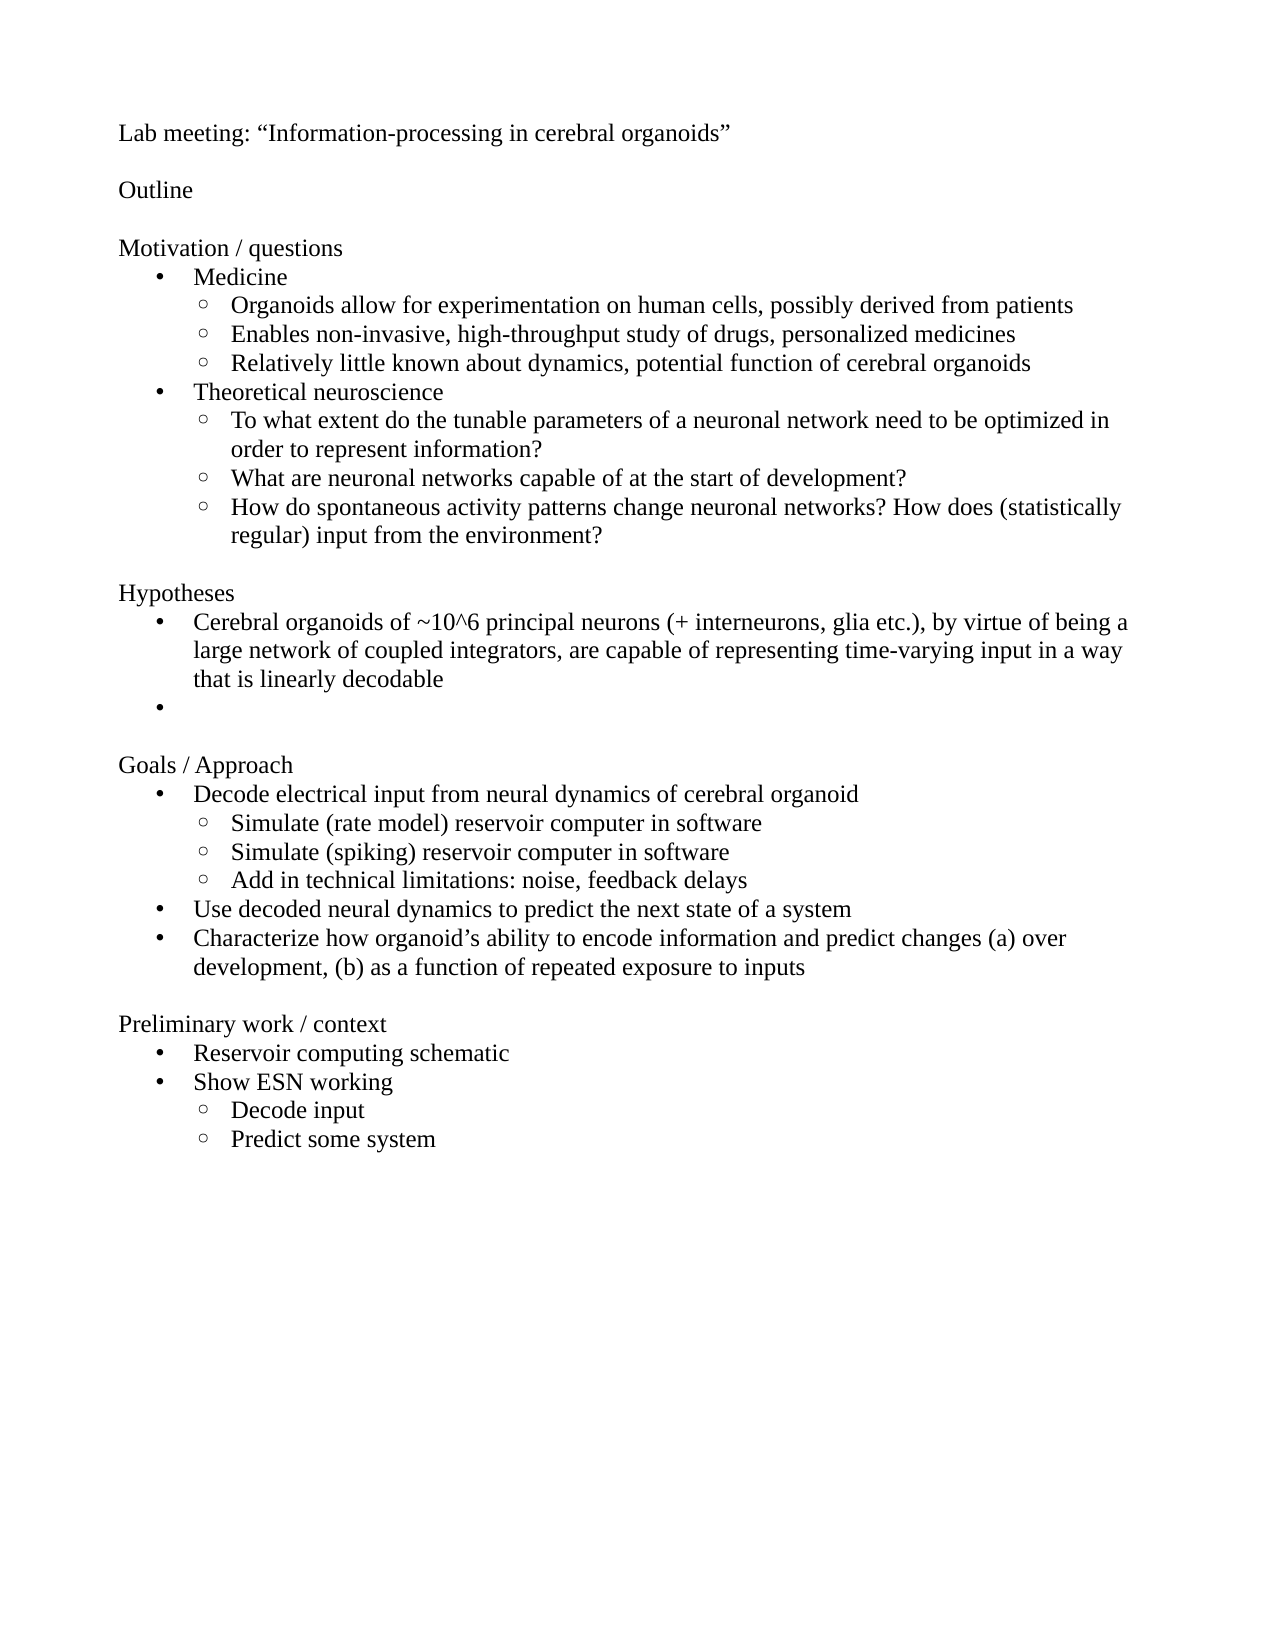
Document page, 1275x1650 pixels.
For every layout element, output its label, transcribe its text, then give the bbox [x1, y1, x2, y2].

text Hypotheses [118, 578, 1157, 607]
list Enables non-invasive, high-throughput study of drugs, personalized medicines [193, 319, 1157, 348]
list Show ESN working [156, 1067, 1157, 1096]
text Motivation / questions [118, 233, 1157, 262]
list Organoids allow for experimentation on human cells, possibly derived from patients [193, 291, 1157, 319]
list Relatively little known about dynamics, potential function of cerebral organoids [193, 348, 1157, 377]
list Simulate (spiking) reservoir computer in software [193, 837, 1157, 866]
list Medicine [156, 262, 1157, 291]
list Add in technical limitations: noise, feedback delays [193, 866, 1157, 894]
list Simulate (rate model) reservoir computer in software [193, 808, 1157, 837]
list Cerebral organoids of ~10^6 principal neurons (+ interneurons, glia etc.), by virtue of being a large network of coupled integrators, are capable of representing time-varying input in a way that is linearly decodable [156, 607, 1157, 693]
list How do spontaneous activity patterns change neuronal networks? How does (statistically regular) input from the environment? [193, 492, 1157, 549]
list Theoretical neuroscience [156, 377, 1157, 406]
list Predict some system [193, 1124, 1157, 1153]
list Use decoded neural dynamics to predict the next state of a system [156, 894, 1157, 923]
list Characterize how organoid’s ability to encode information and predict changes (a) over development, (b) as a function of repeated exposure to inputs [156, 923, 1157, 981]
list To what extent do the tunable parameters of a neuronal network need to be optimized in order to represent information? [193, 406, 1157, 463]
list Decode input [193, 1096, 1157, 1124]
text Preliminary work / context [118, 1009, 1157, 1038]
list Reservoir computing schematic [156, 1038, 1157, 1067]
text Goals / Approach [118, 751, 1157, 779]
list Decode electrical input from neural dynamics of cerebral organoid [156, 779, 1157, 808]
text Outline [118, 176, 1157, 204]
text Lab meeting: “Information-processing in cerebral organoids” [118, 118, 1157, 147]
list What are neuronal networks capable of at the start of development? [193, 463, 1157, 492]
